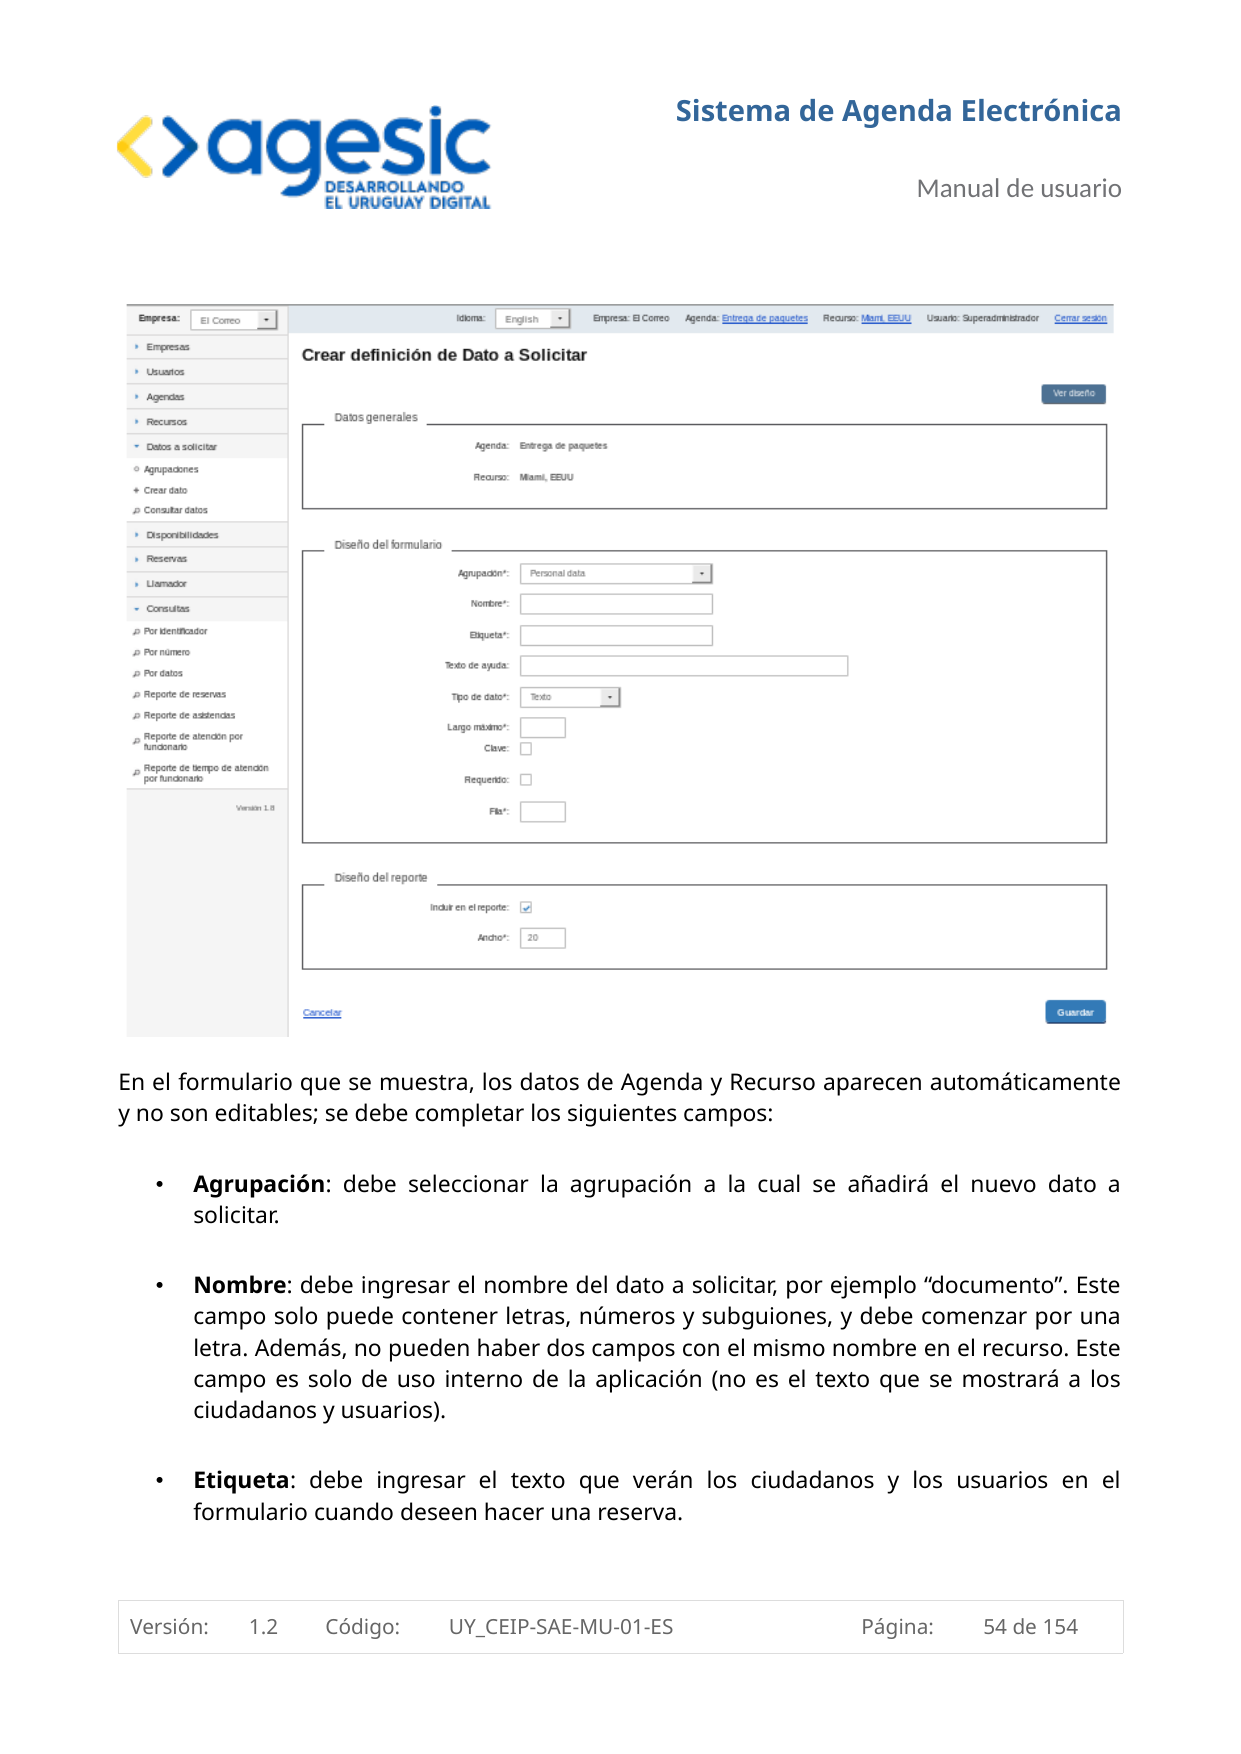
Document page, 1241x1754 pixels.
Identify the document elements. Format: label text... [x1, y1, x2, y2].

text En el formulario que se muestra, los datos de Agenda y Recurso aparecen automáticamente y no son editables; se debe completar los siguientes campos: [118, 304, 1122, 1128]
list Etiqueta: debe ingresar el texto que verán los ciudadanos y los usuarios en el formulario cuando deseen hacer una reserva. [156, 1464, 1122, 1527]
list Agrupación: debe seleccionar la agrupación a la cual se añadirá el nuevo dato a solicitar. [156, 1167, 1122, 1230]
picture [126, 304, 1114, 1037]
picture [116, 105, 492, 209]
list Nombre: debe ingresar el nombre del dato a solicitar, por ejemplo “documento”. Este campo solo puede contener letras, números y subguiones, y debe comenzar por una letra. Además, no pueden haber dos campos con el mismo nombre en el recurso. Este campo es solo de uso interno de la aplicación (no es el texto que se mostrará a los ciudadanos y usuarios). [156, 1269, 1122, 1425]
